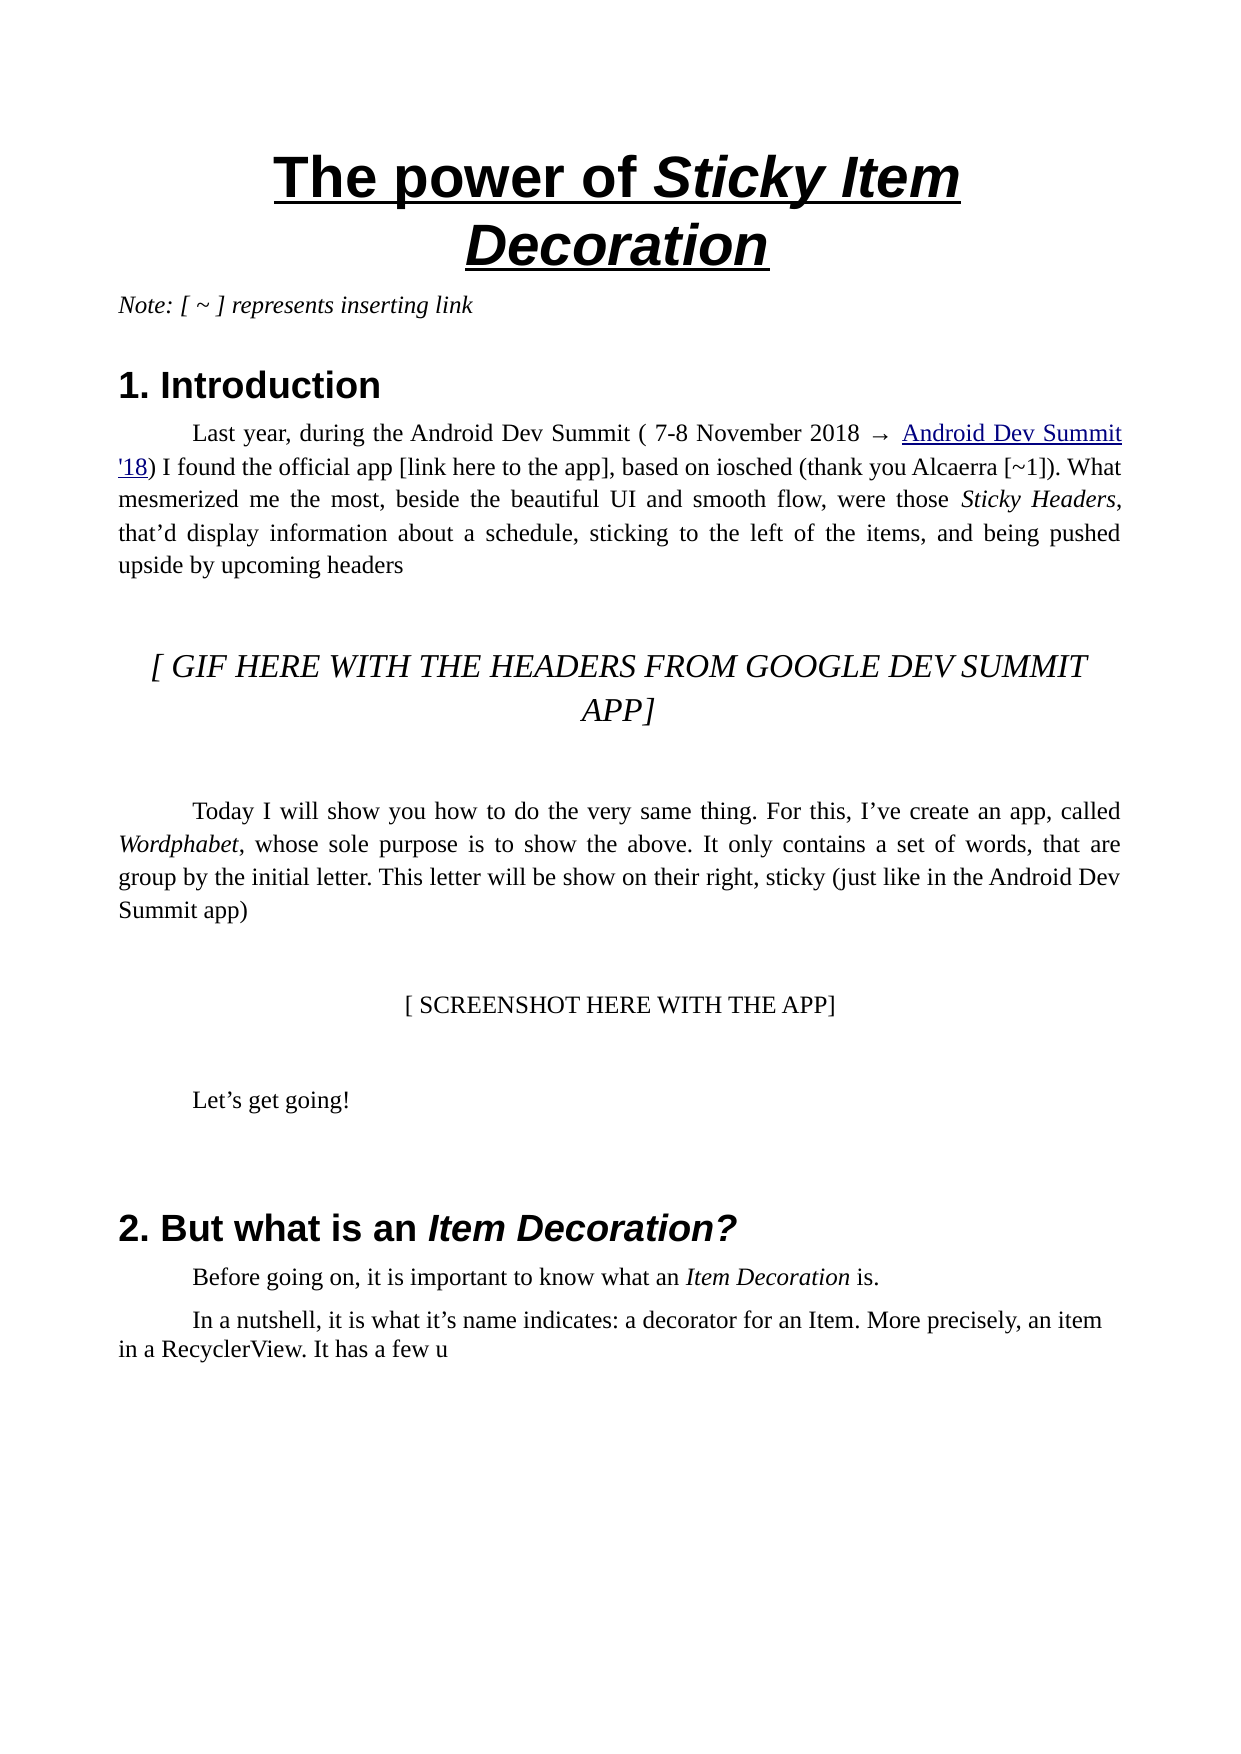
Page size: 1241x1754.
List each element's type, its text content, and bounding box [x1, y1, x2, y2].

text [ SCREENSHOT HERE WITH THE APP] [118, 990, 1122, 1019]
text In a nutshell, it is what it’s name indicates: a decorator for an Item. More precisely, an item in a RecyclerView. It has a few u [118, 1305, 1122, 1363]
text Last year, during the Android Dev Summit ( 7-8 November 2018 → Android Dev Summit '18) I found the official app [link here to the app], based on iosched (thank you Alcaerra [~1]). What mesmerized me the most, beside the beautiful UI and smooth flow, were those Sticky Headers, that’d display information about a schedule, sticking to the left of the items, and being pushed upside by upcoming headers [118, 418, 1122, 579]
subtitle 1. Introduction [118, 362, 1122, 406]
title The power of Sticky Item Decoration [118, 143, 1122, 277]
text Before going on, it is important to know what an Item Decoration is. [118, 1262, 1122, 1291]
text Today I will show you how to do the very same thing. For this, I’ve create an app, called Wordphabet, whose sole purpose is to show the above. It only contains a set of words, that are group by the initial letter. This letter will be show on their right, sticky (just like in the Android Dev Summit app) [118, 796, 1122, 924]
text Let’s get going! [118, 1086, 1122, 1114]
text [ GIF HERE WITH THE HEADERS FROM GOOGLE DEV SUMMIT APP] [118, 646, 1122, 728]
text Note: [ ~ ] represents inserting link [118, 290, 1122, 318]
subtitle 2. But what is an Item Decoration? [118, 1206, 1122, 1249]
